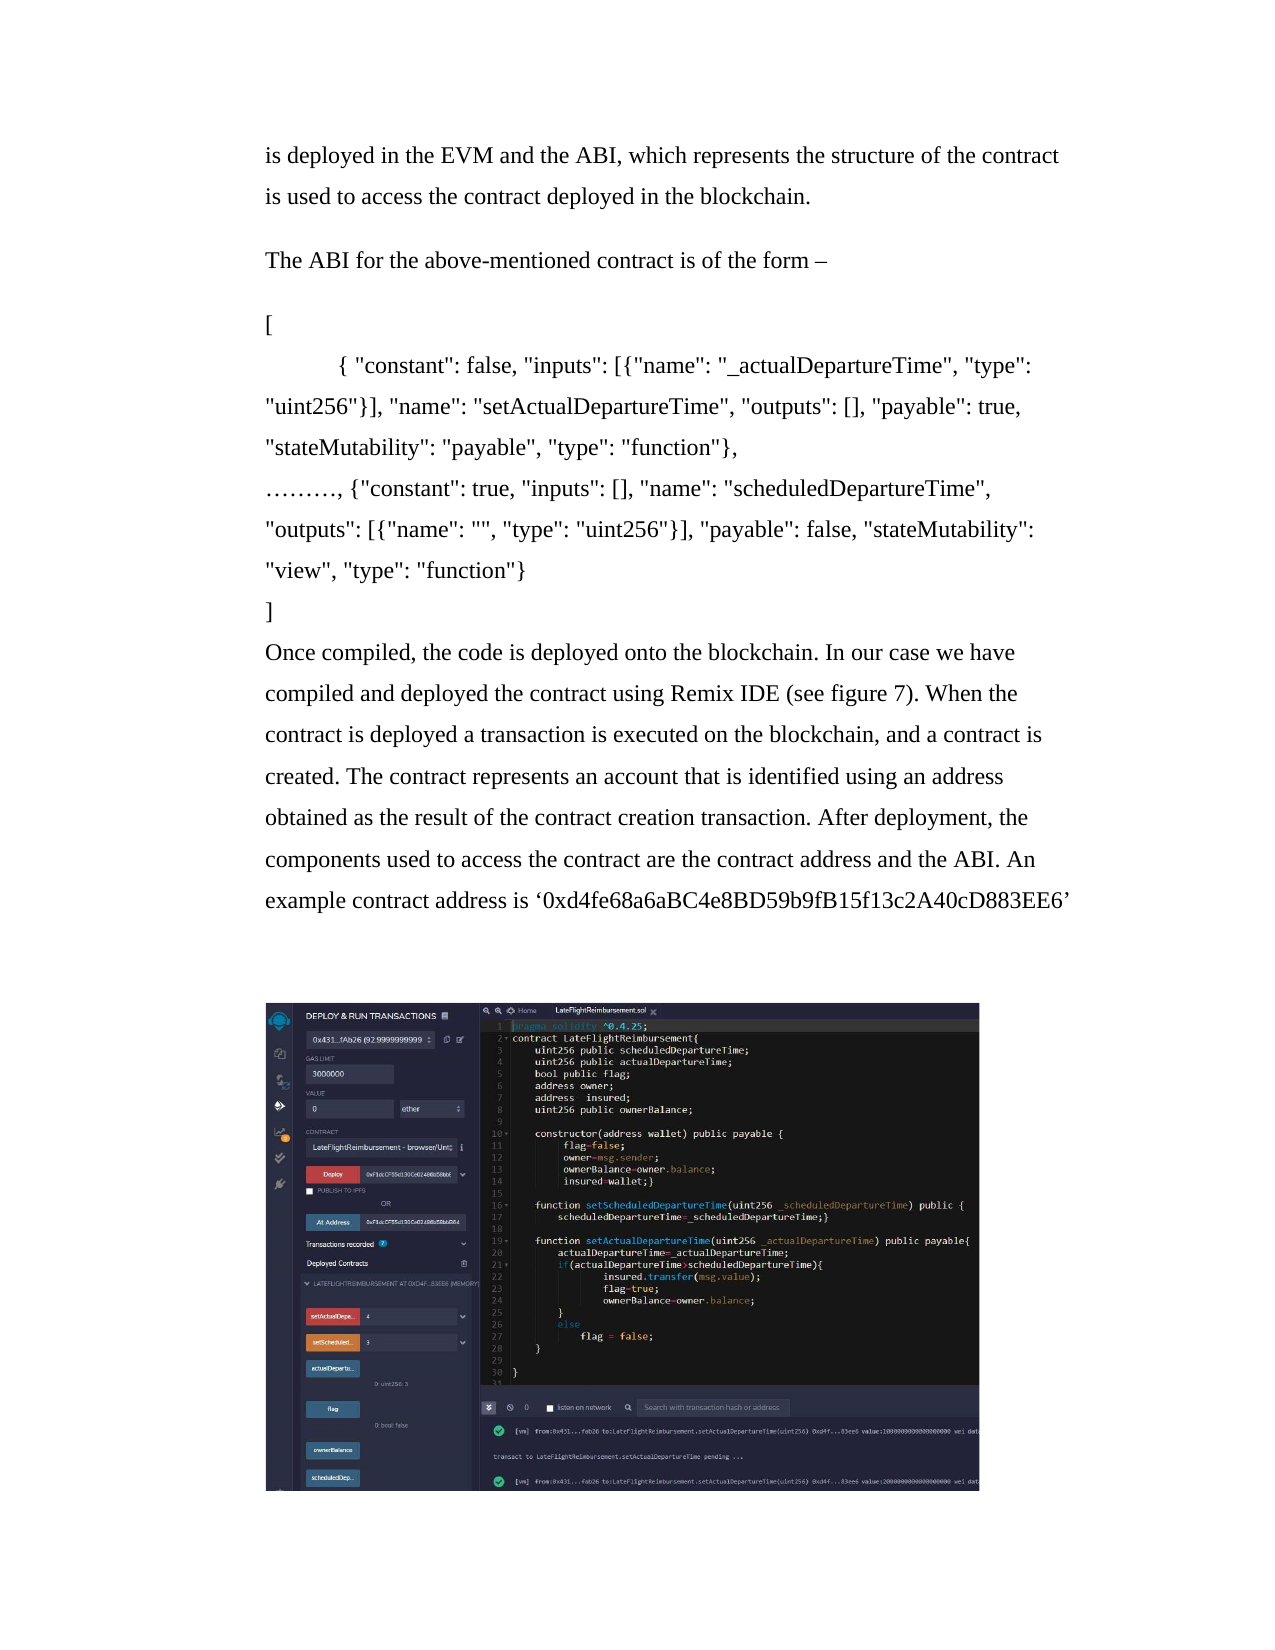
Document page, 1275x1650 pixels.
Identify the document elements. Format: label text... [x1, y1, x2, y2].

text "view", "type": "function"} [265, 556, 1068, 583]
text The ABI for the above-mentioned contract is of the form – [265, 246, 1078, 274]
text "stateMutability": "payable", "type": "function"}, [265, 433, 1068, 461]
text "uint256"}], "name": "setActualDepartureTime", "outputs": [], "payable": true, [265, 392, 1068, 420]
text ………, {"constant": true, "inputs": [], "name": "scheduledDepartureTime", [265, 474, 1068, 502]
text "outputs": [{"name": "", "type": "uint256"}], "payable": false, "stateMutability": [265, 515, 1068, 543]
text Once compiled, the code is deployed onto the blockchain. In our case we have compiled and deployed the contract using Remix IDE (see figure 7). When the contract is deployed a transaction is executed on the blockchain, and a contract is created. The contract represents an account that is identified using an address obtained as the result of the contract creation transaction. After deployment, the components used to access the contract are the contract address and the ABI. An example contract address is ‘0xd4fe68a6aBC4e8BD59b9fB15f13c2A40cD883EE6’ [265, 638, 1078, 913]
text ] [265, 597, 1068, 624]
text is deployed in the EVM and the ABI, which represents the structure of the contract is used to access the contract deployed in the blockchain. [265, 141, 1078, 210]
text [ [265, 310, 1068, 338]
text { "constant": false, "inputs": [{"name": "_actualDepartureTime", "type": [337, 351, 1068, 379]
